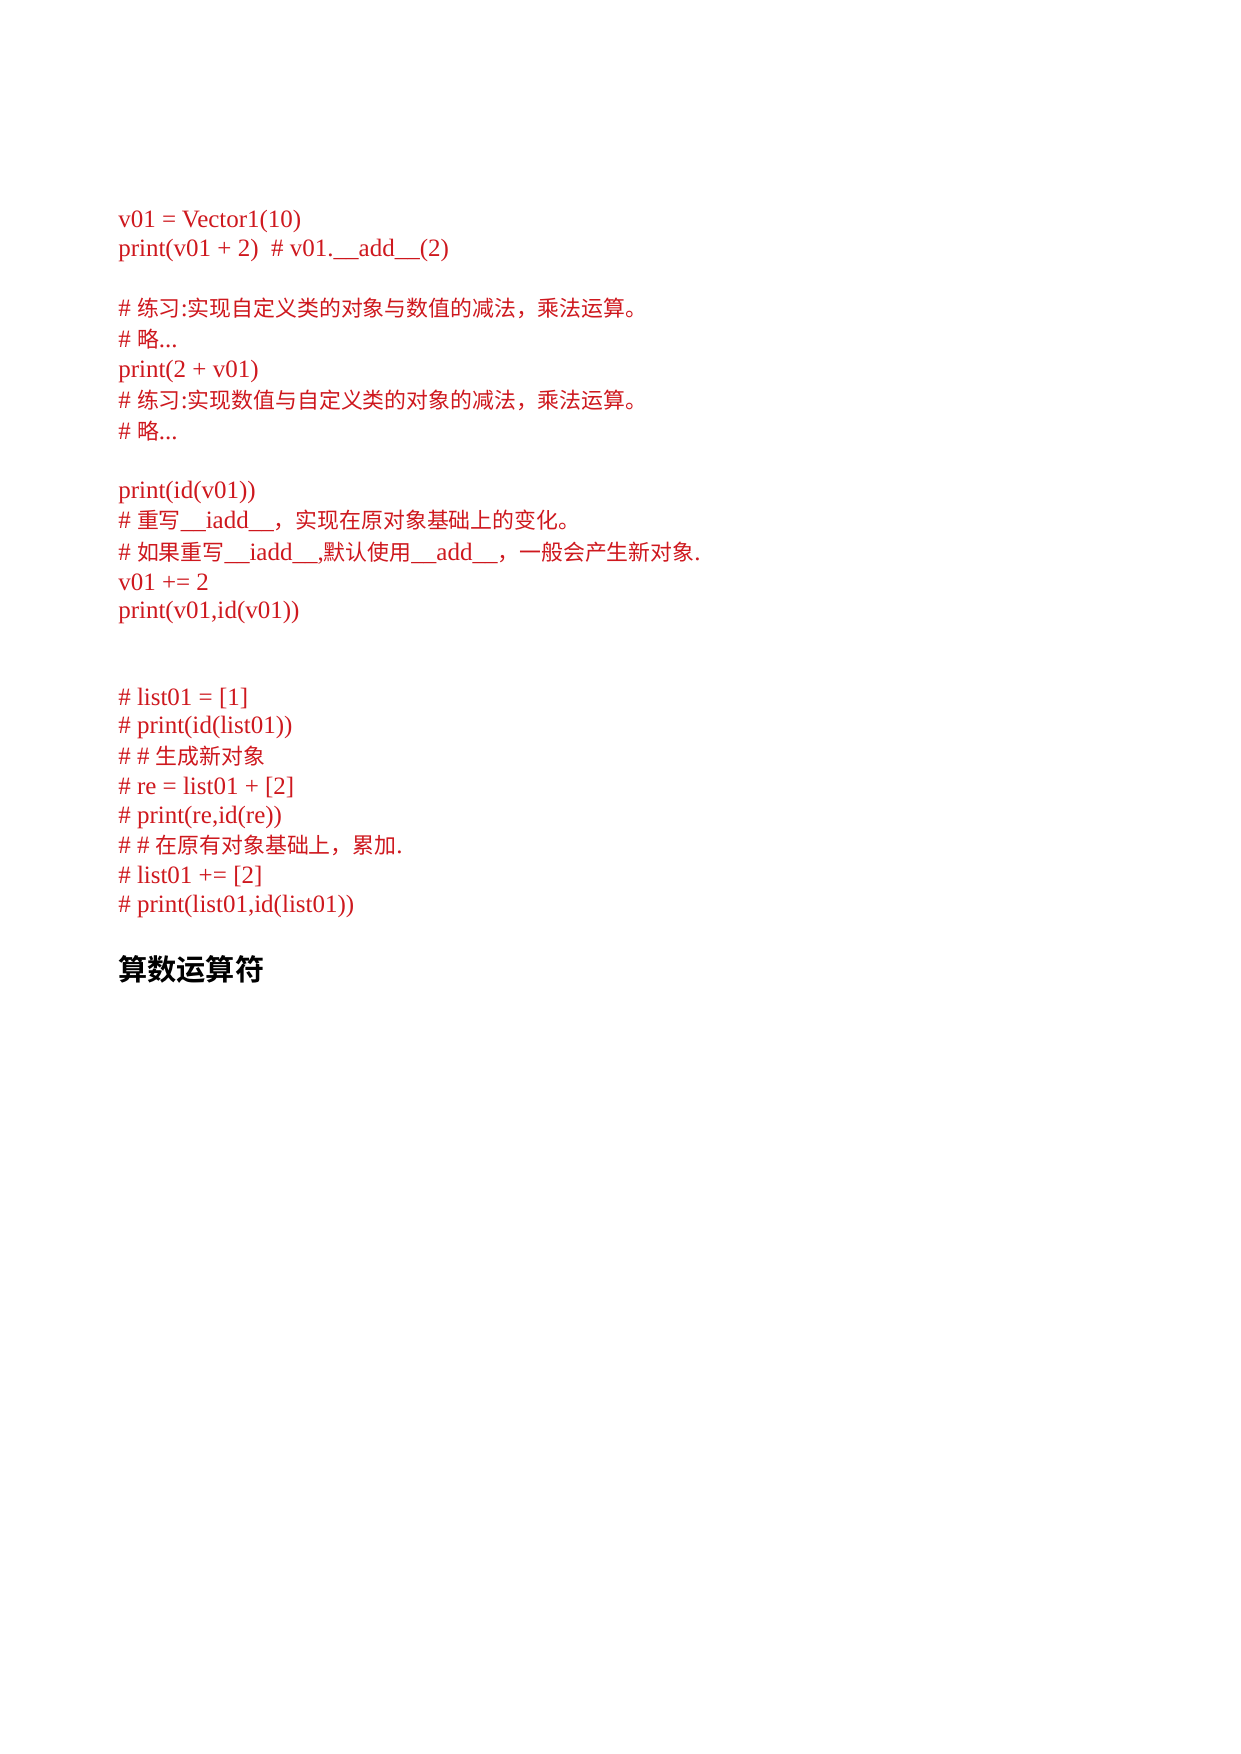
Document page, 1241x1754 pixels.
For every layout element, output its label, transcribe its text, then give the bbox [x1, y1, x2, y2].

text # # 生成新对象 [118, 739, 1122, 771]
text print(2 + v01) [118, 354, 1122, 383]
text # print(id(list01)) [118, 711, 1122, 739]
text print(id(v01)) [118, 475, 1122, 503]
text # 练习:实现数值与自定义类的对象的减法，乘法运算。 [118, 383, 1122, 414]
text # list01 += [2] [118, 860, 1122, 889]
text # # 在原有对象基础上，累加. [118, 828, 1122, 860]
text # 重写__iadd__，实现在原对象基础上的变化。 [118, 503, 1122, 535]
text v01 = Vector1(10) [118, 204, 1122, 233]
text v01 += 2 [118, 567, 1122, 596]
text # 练习:实现自定义类的对象与数值的减法，乘法运算。 [118, 291, 1122, 322]
text # re = list01 + [2] [118, 771, 1122, 800]
text print(v01,id(v01)) [118, 596, 1122, 624]
text # list01 = [1] [118, 682, 1122, 711]
text print(v01 + 2) # v01.__add__(2) [118, 233, 1122, 262]
text # print(list01,id(list01)) [118, 889, 1122, 918]
text 算数运算符 [118, 946, 1122, 989]
text # print(re,id(re)) [118, 800, 1122, 828]
text # 略... [118, 322, 1122, 354]
text # 略... [118, 414, 1122, 446]
text # 如果重写__iadd__,默认使用__add__，一般会产生新对象. [118, 535, 1122, 567]
